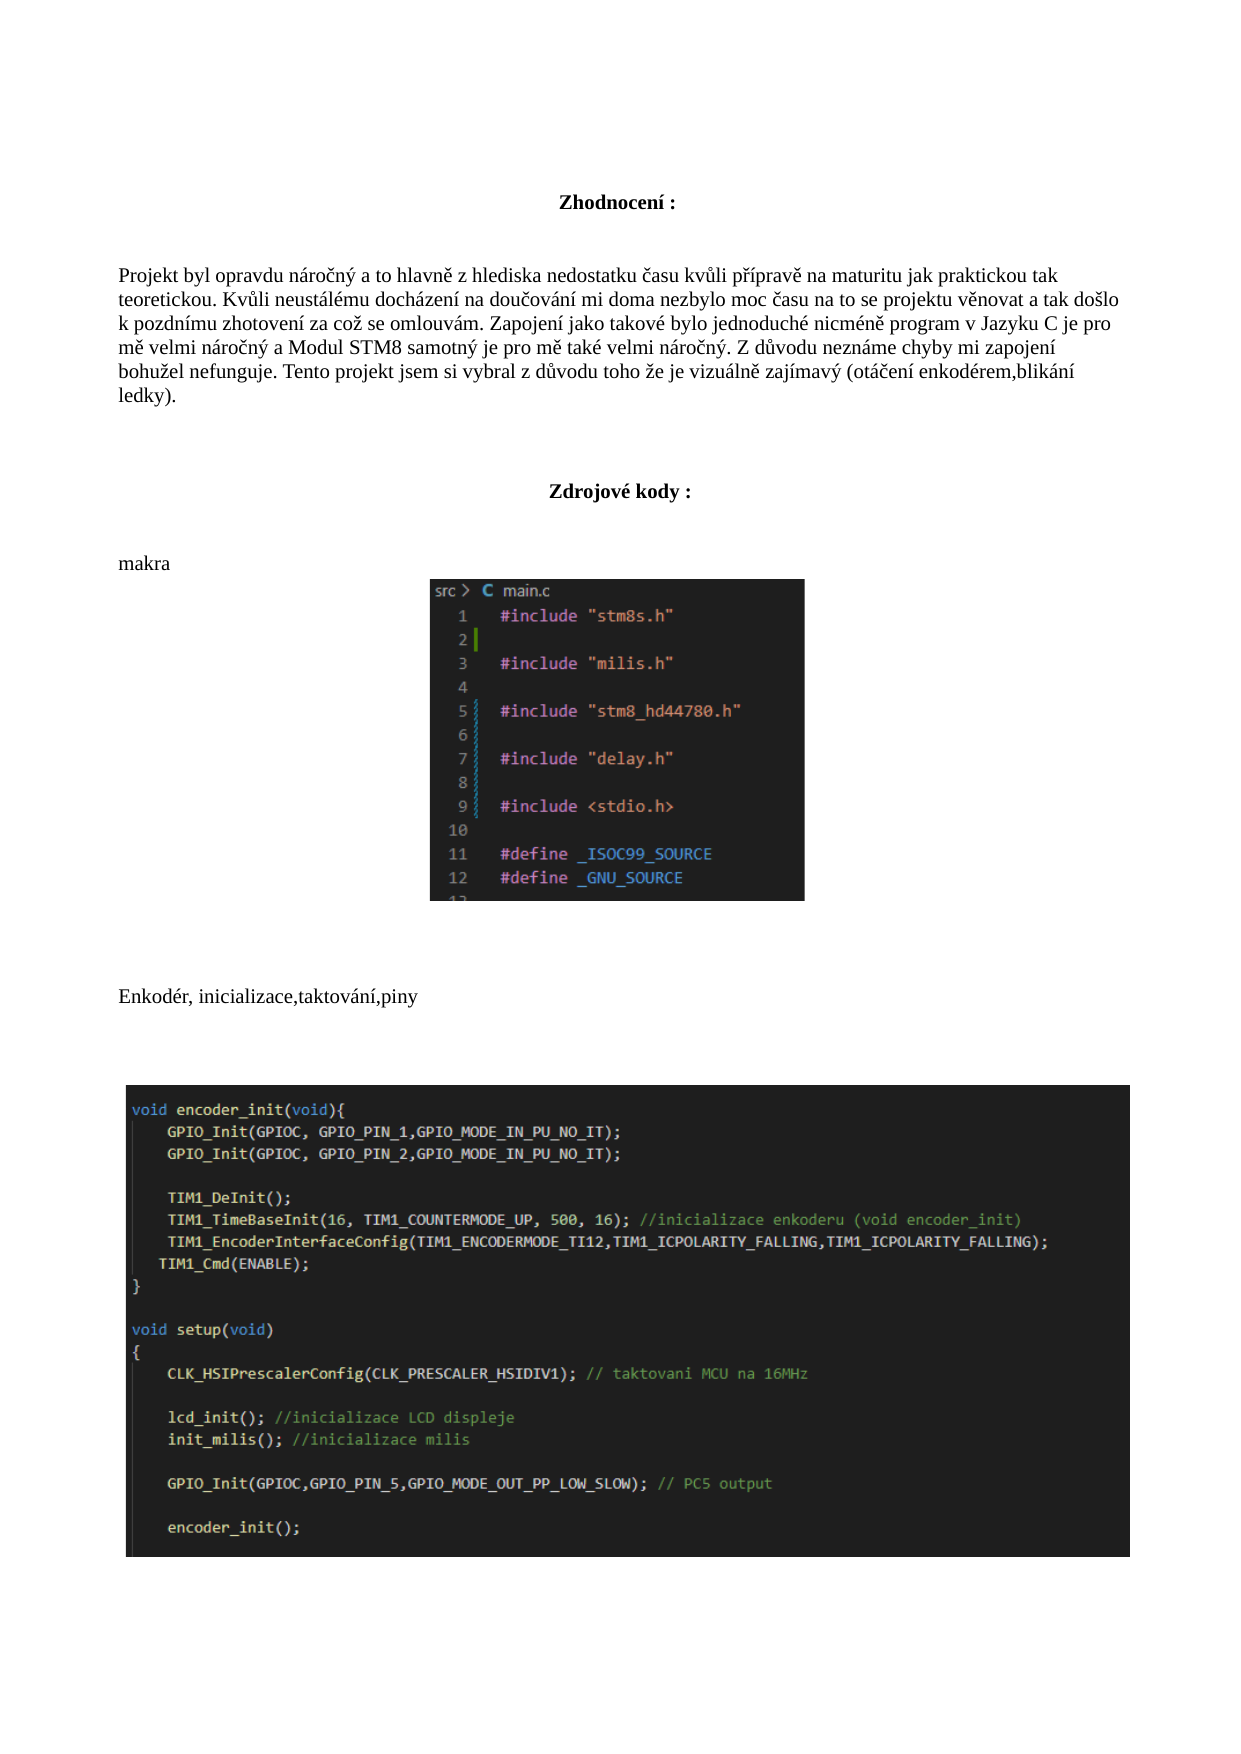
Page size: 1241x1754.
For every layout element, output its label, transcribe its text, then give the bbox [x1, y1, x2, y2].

text Zhodnocení : [118, 190, 1122, 214]
text makra [118, 551, 1122, 575]
text Enkodér, inicializace,taktování,piny [118, 984, 1122, 1008]
text Zdrojové kody : [118, 479, 1122, 503]
picture [429, 579, 805, 901]
text Projekt byl opravdu náročný a to hlavně z hlediska nedostatku času kvůli přípravě na maturitu jak praktickou tak teoretickou. Kvůli neustálému docházení na doučování mi doma nezbylo moc času na to se projektu věnovat a tak došlo k pozdnímu zhotovení za což se omlouvám. Zapojení jako takové bylo jednoduché nicméně program v Jazyku C je pro mě velmi náročný a Modul STM8 samotný je pro mě také velmi náročný. Z důvodu neznáme chyby mi zapojení bohužel nefunguje. Tento projekt jsem si vybral z důvodu toho že je vizuálně zajímavý (otáčení enkodérem,blikání ledky). [118, 262, 1122, 407]
picture [125, 1085, 1130, 1557]
